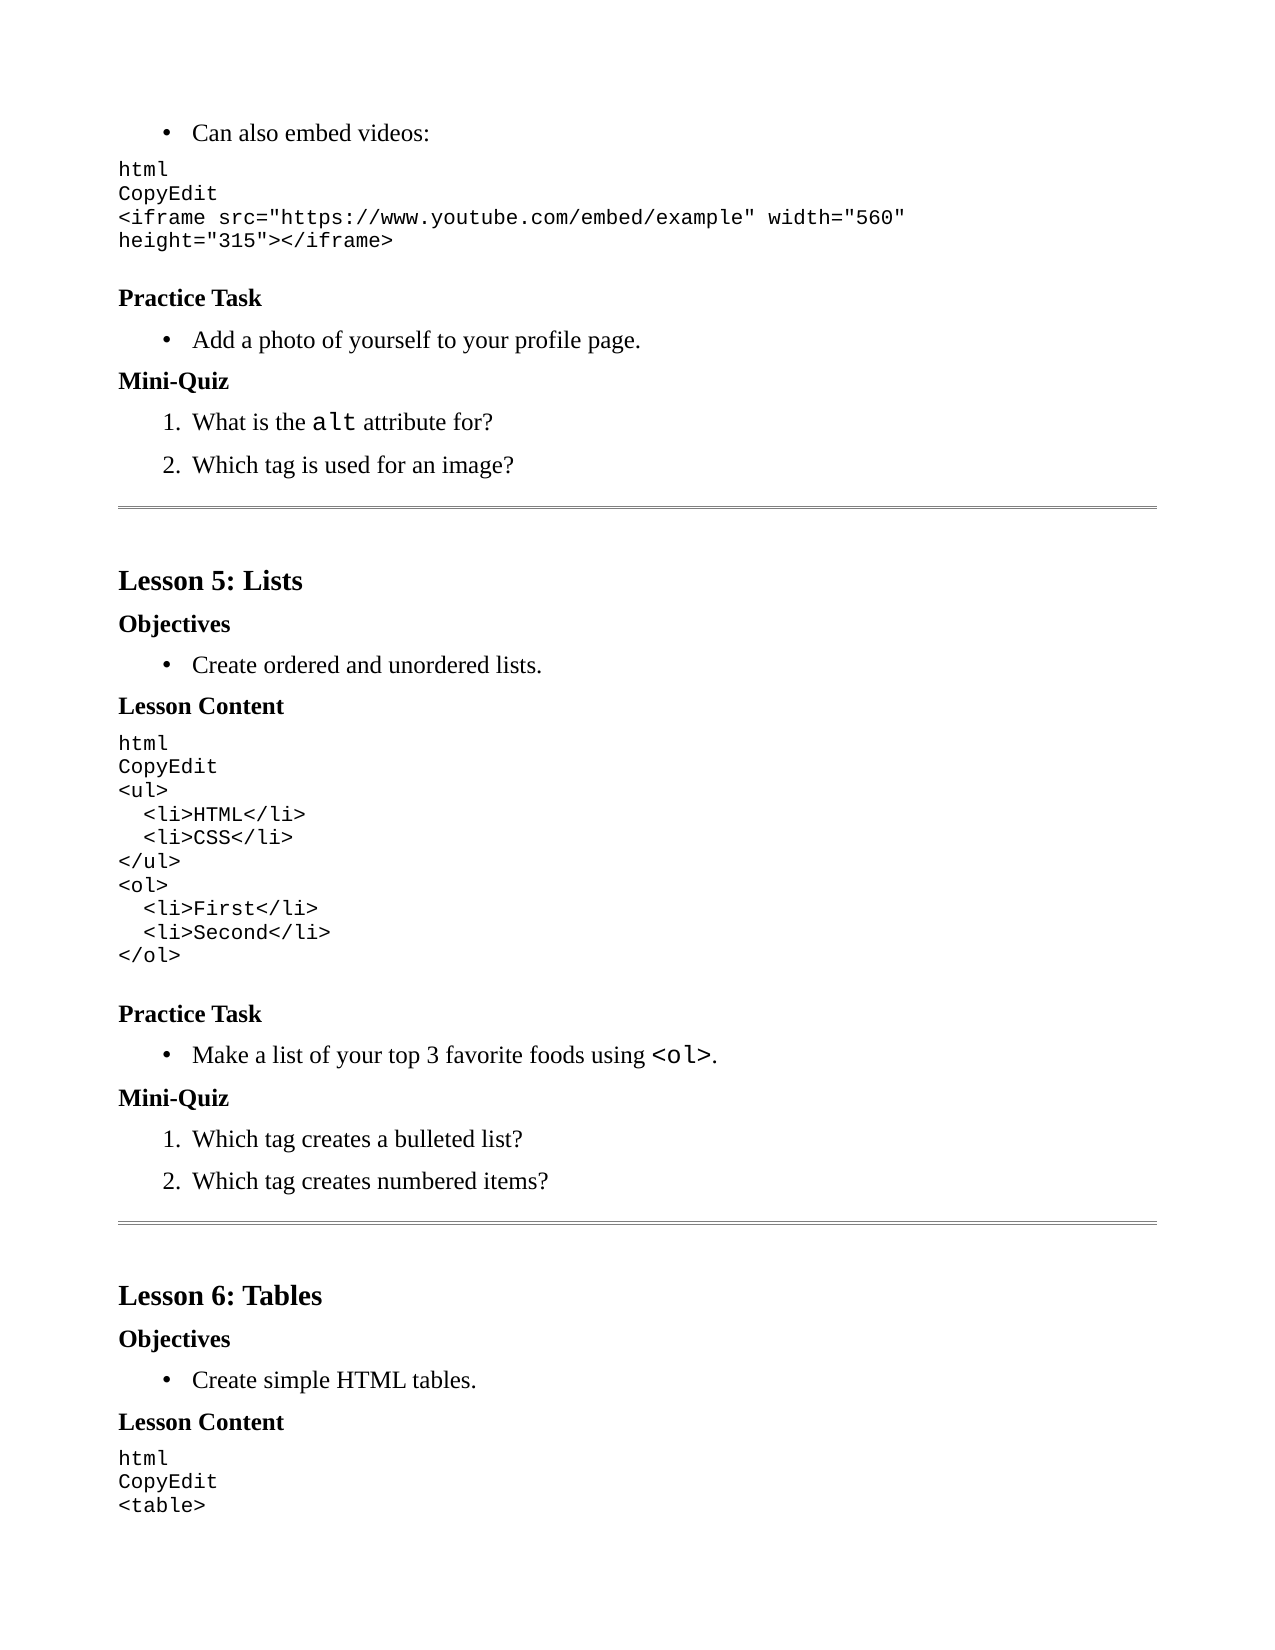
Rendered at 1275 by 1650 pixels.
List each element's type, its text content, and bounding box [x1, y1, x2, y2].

text CopyEdit [118, 756, 1157, 780]
text </ul> [118, 851, 1157, 874]
list Can also embed videos: [162, 118, 1157, 147]
text Practice Task [118, 999, 1157, 1027]
list Create simple HTML tables. [162, 1365, 1157, 1394]
list Make a list of your top 3 favorite foods using <ol>. [162, 1040, 1157, 1071]
list Which tag creates a bulleted list? [162, 1124, 1157, 1153]
text Lesson Content [118, 691, 1157, 720]
text html [118, 1448, 1157, 1472]
text </ol> [118, 946, 1157, 969]
subtitle Lesson 5: Lists [118, 563, 1157, 596]
list Which tag is used for an image? [162, 451, 1157, 479]
text html [118, 733, 1157, 756]
text Lesson Content [118, 1407, 1157, 1435]
text <li>HTML</li> [118, 804, 1157, 827]
list Add a photo of yourself to your profile page. [162, 325, 1157, 353]
text Practice Task [118, 283, 1157, 312]
text Objectives [118, 1324, 1157, 1353]
list Which tag creates numbered items? [162, 1166, 1157, 1194]
text <iframe src="https://www.youtube.com/embed/example" width="560" height="315"></iframe> [118, 207, 1157, 254]
text <li>CSS</li> [118, 827, 1157, 851]
list What is the alt attribute for? [162, 407, 1157, 438]
text <ul> [118, 780, 1157, 804]
list Create ordered and unordered lists. [162, 650, 1157, 679]
text CopyEdit [118, 183, 1157, 207]
text Mini-Quiz [118, 1083, 1157, 1112]
text <li>Second</li> [118, 922, 1157, 946]
text Mini-Quiz [118, 366, 1157, 395]
text CopyEdit [118, 1472, 1157, 1495]
text <ol> [118, 874, 1157, 898]
text <table> [118, 1495, 1157, 1519]
text Objectives [118, 609, 1157, 638]
subtitle Lesson 6: Tables [118, 1278, 1157, 1312]
text html [118, 159, 1157, 183]
text <li>First</li> [118, 898, 1157, 922]
